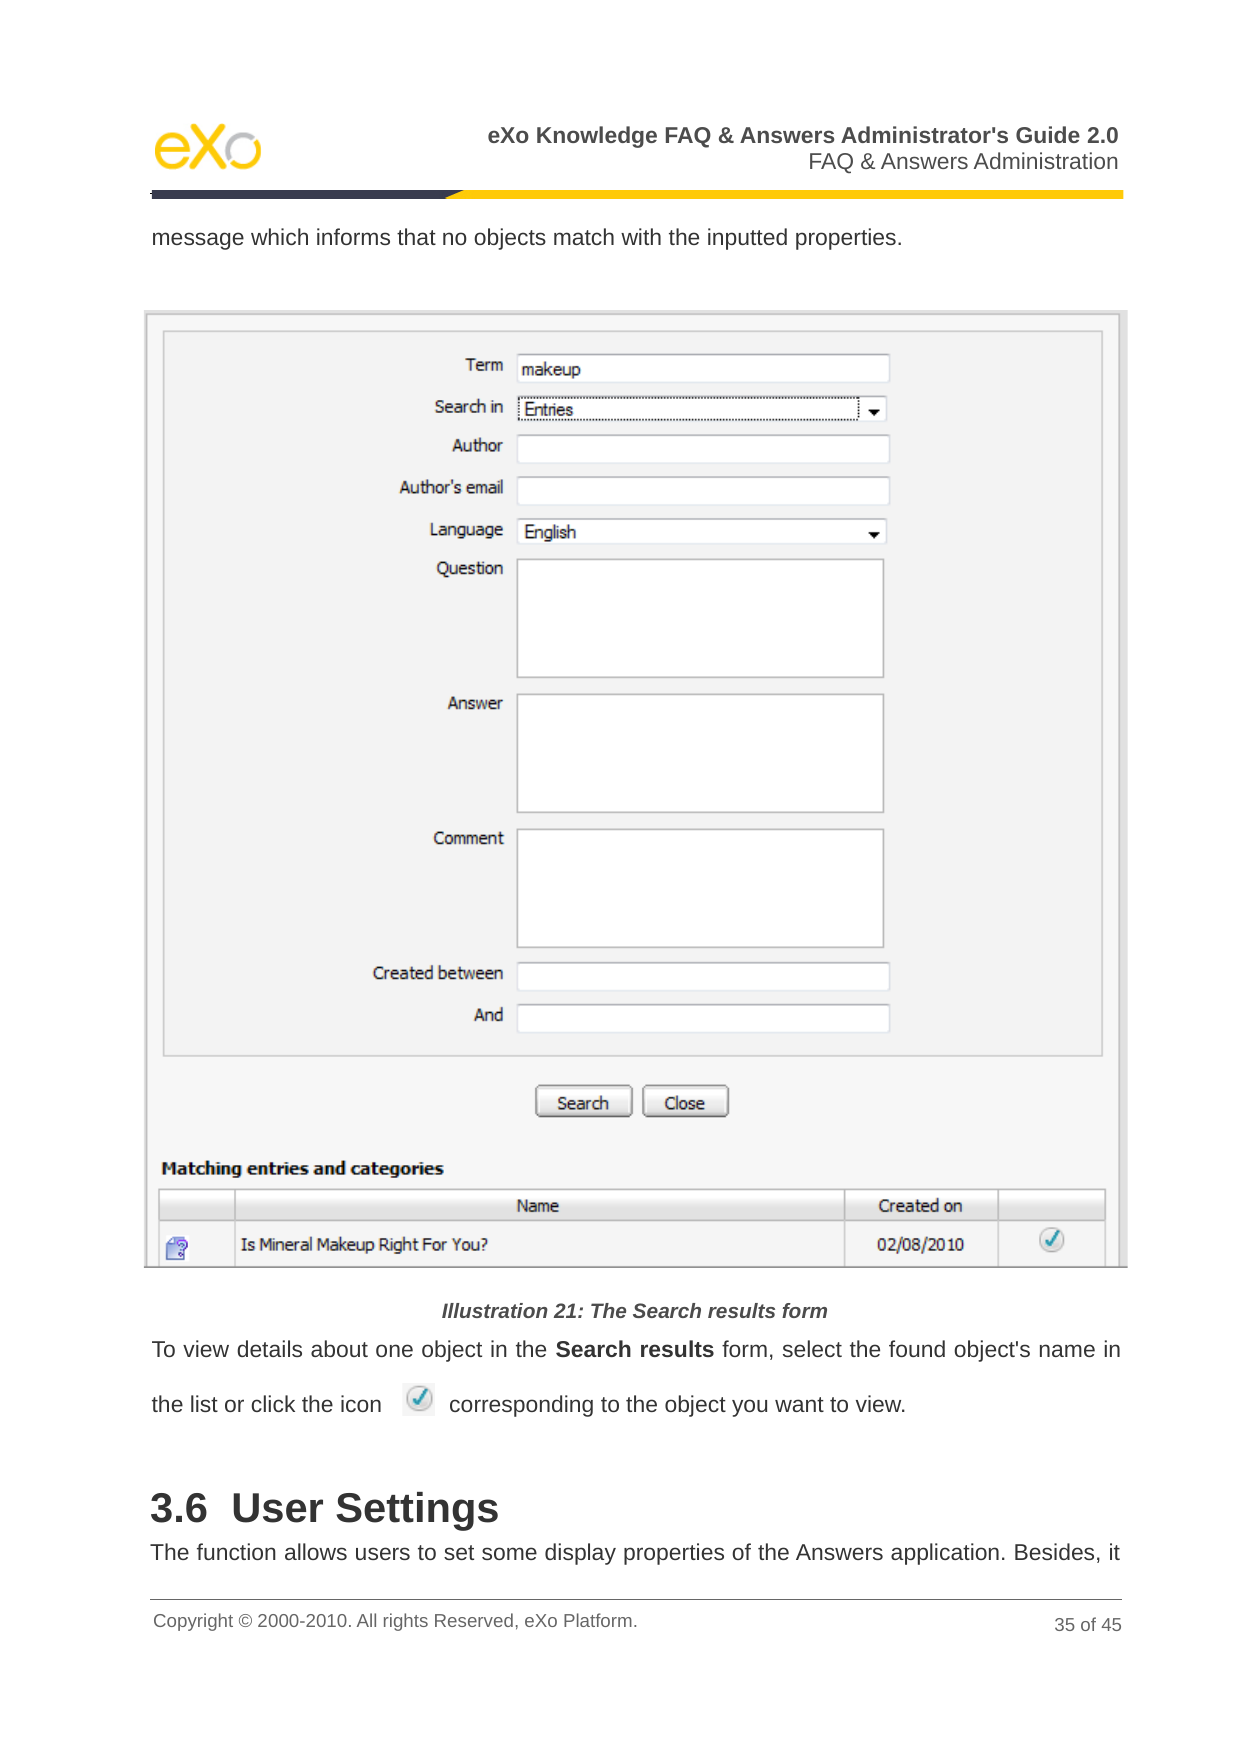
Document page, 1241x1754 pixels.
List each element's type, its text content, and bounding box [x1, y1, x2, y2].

picture [402, 1383, 435, 1416]
list Illustration 21: The Search results form [144, 1268, 1128, 1323]
picture [151, 190, 1124, 199]
picture [155, 123, 262, 170]
text The function allows users to set some display properties of the Answers application. Besides, it [150, 1539, 1122, 1565]
subtitle User Settings [150, 1483, 1122, 1531]
list message which informs that no objects match with the inputted properties. [114, 223, 1122, 250]
list To view details about one object in the Search results form, select the found object's name in the list or click the icon corresponding to the object you want to view. [114, 302, 1128, 1423]
picture [143, 310, 1128, 1268]
